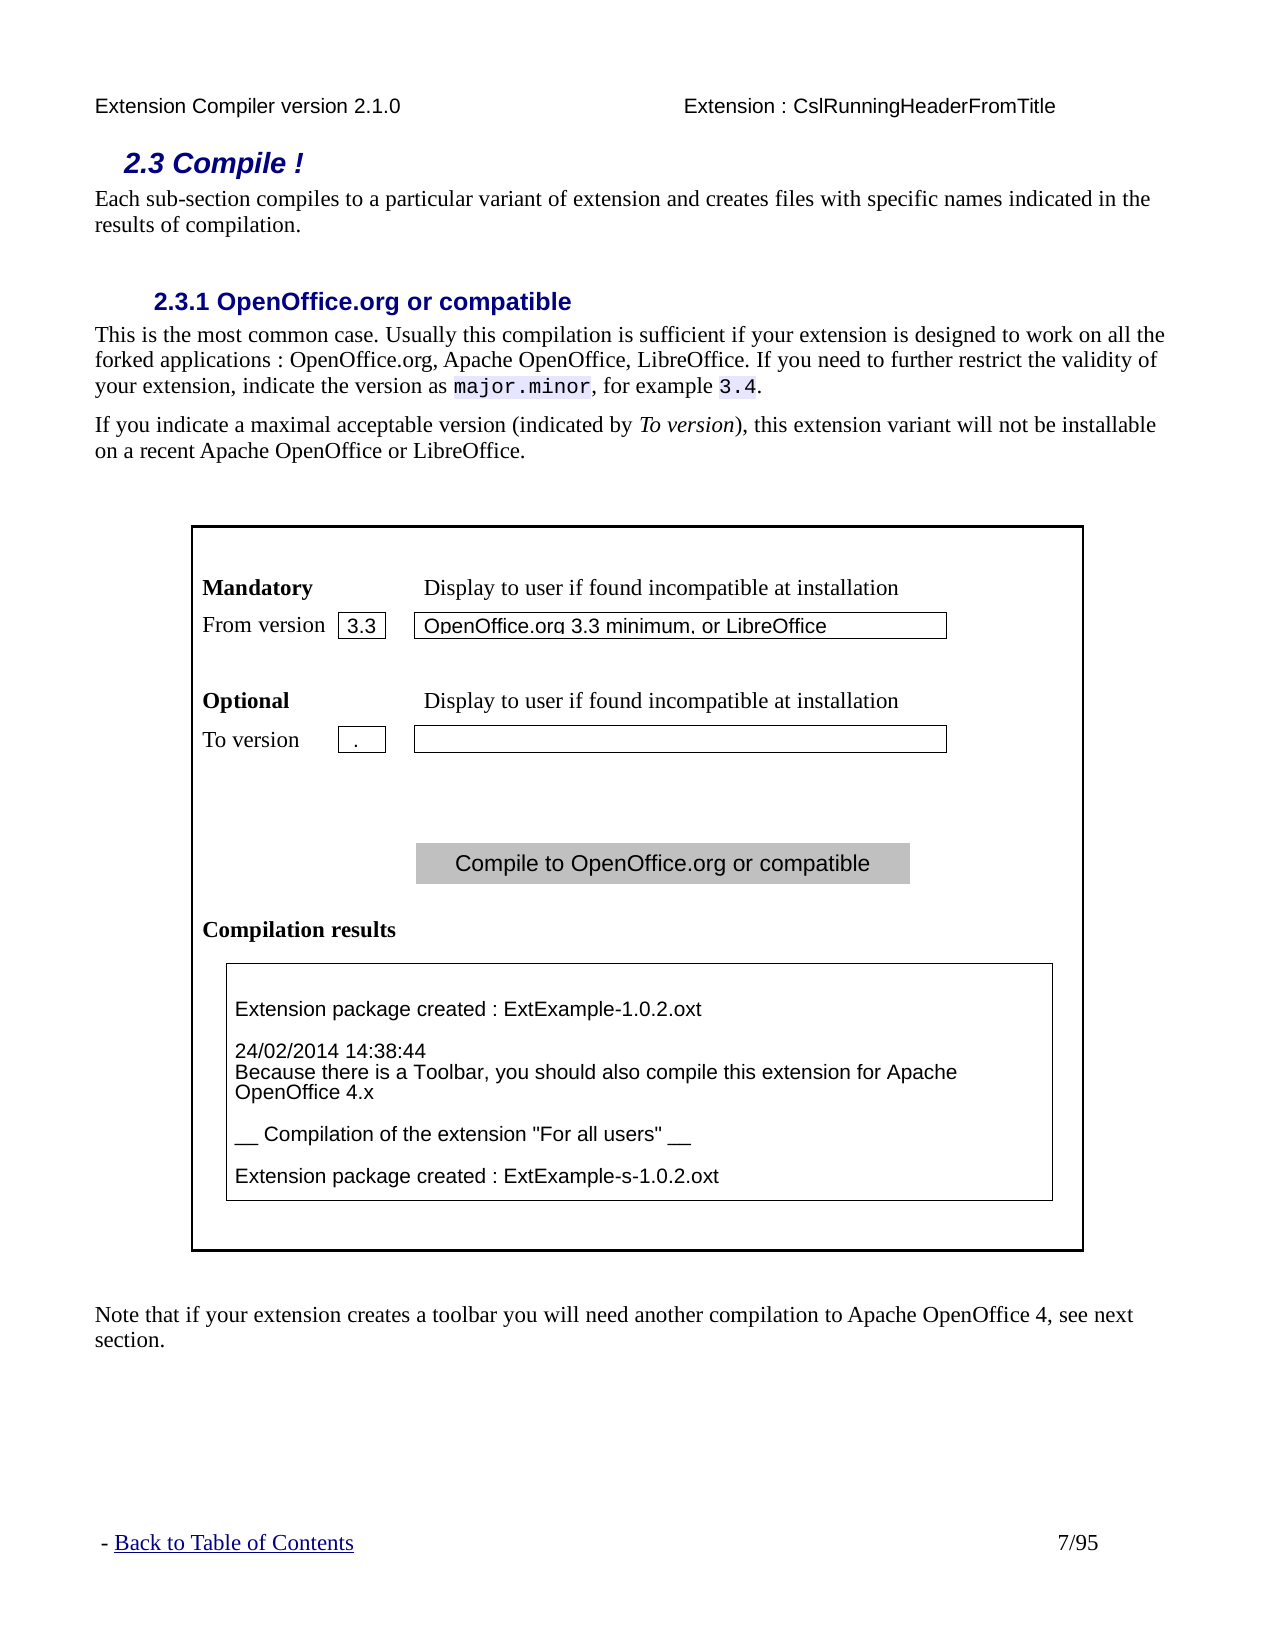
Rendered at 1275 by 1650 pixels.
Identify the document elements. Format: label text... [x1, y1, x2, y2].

subtitle OpenOffice.org or compatible [153, 287, 1181, 316]
text [386, 612, 414, 638]
text [947, 726, 1073, 752]
text Compilation results [202, 917, 1073, 942]
text Note that if your extension creates a toolbar you will need another compilation to Apache OpenOffice 4, see next section. [94, 1302, 1181, 1353]
text If you indicate a maximal acceptable version (indicated by To version), this extension variant will not be installable on a recent Apache OpenOffice or LibreOffice. [94, 412, 1181, 463]
text Mandatory Display to user if found incompatible at installation [202, 574, 1073, 600]
text From version [202, 612, 338, 638]
text [386, 726, 414, 752]
subtitle Compile ! [124, 147, 1181, 180]
text Optional Display to user if found incompatible at installation [202, 688, 1073, 714]
text [947, 612, 1073, 638]
text Each sub-section compiles to a particular variant of extension and creates files with specific names indicated in the results of compilation. [94, 186, 1181, 237]
text This is the most common case. Usually this compilation is sufficient if your extension is designed to work on all the forked applications : OpenOffice.org, Apache OpenOffice, LibreOffice. If you need to further restrict the validity of your extension, indicate the version as major.minor, for example 3.4. [94, 321, 1181, 399]
text To version [202, 726, 338, 752]
